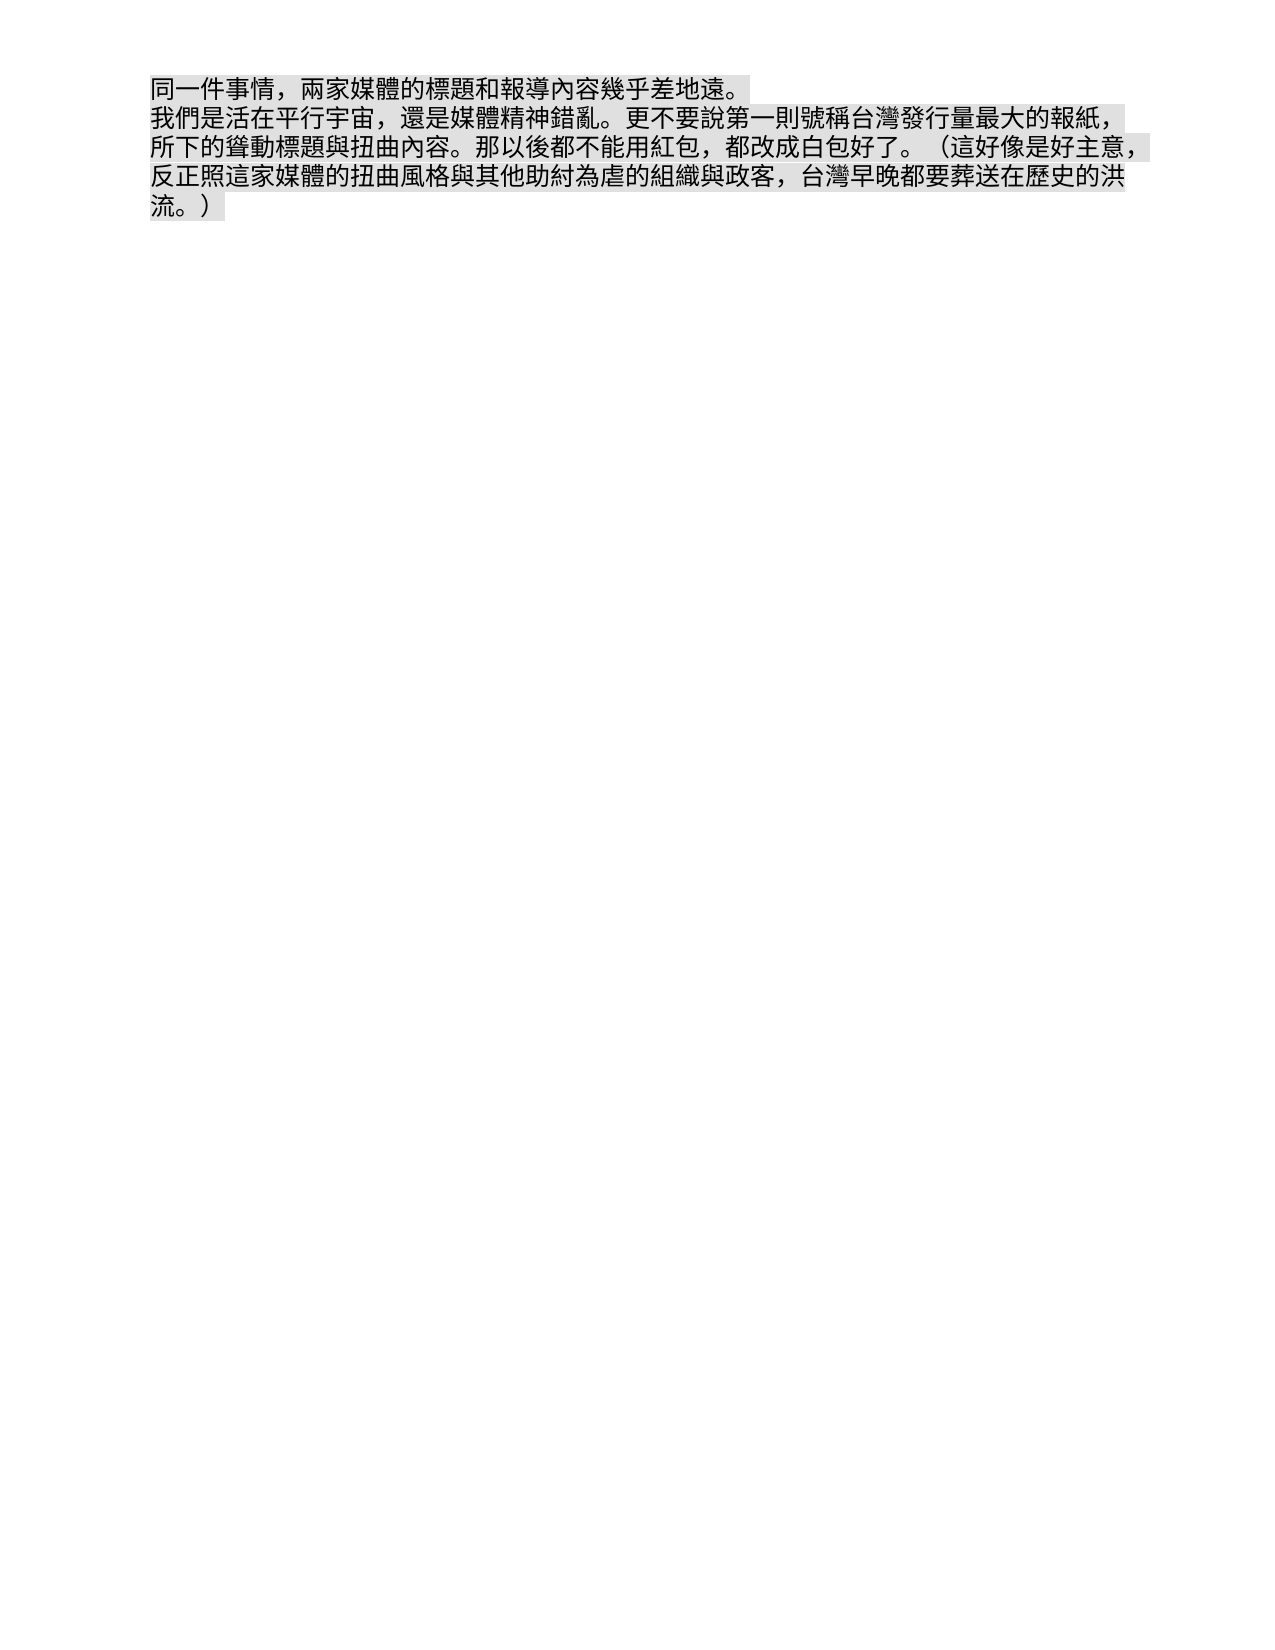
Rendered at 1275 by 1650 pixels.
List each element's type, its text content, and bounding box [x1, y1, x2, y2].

text 請各位看看以下兩家媒體，對於同一件事情的報導。 ================================================ 潮州舊鐵橋染「中國紅」學生批：官員眼睛有事嗎？ http://goo.gl/GMea43 〔記者邱芷柔／屏東報導〕即將在今年3月中旬完工的潮州舊鐵橋自行車道，目前工程如火如荼進行，但在地民眾卻發現，舊鐵橋橋架竟然被染上「中國紅」，與舊鐵橋的文化氣息蕩充滿違和感，潮州高中學生今天上午到鐵橋旁拉出白布條，並怒批「官員眼睛有事嗎？」 學生蔣允祈說，他覺得這個顏色超級醜，上學期他選修了服務學習課程，課堂上大家開始討論這座舊鐵橋的去留問題，大家都很贊同政府將舊鐵橋保留下來，但沒想到保留的手法這麼粗糙，喪失保留文化資產的用意。 地方洪姓民眾表示，原本鐵灰色的橋架，變成介於紅色與橙色之間的「中國紅」，施工過程，部分橋墩磚塊也被「波及」，染上了違和感十足的顏色，甚至兩端橋座也因為施工不當，讓充滿歷史價值的磚塊被破壞，縣府根本假活化之名，便宜行事。 潮州鐵路高架化後，屏東縣政府與潮州鎮公所極力向鐵路局爭取舊鐵橋認養，贏得鎮民一片讚聲，縣府工務處也接手規劃舊鐵橋的維護與活化，去年10月開始將鐵軌拆還鐵路局，保留枕木後重新上漆，預計在今年3月中旬可完工，讓舊鐵橋變身兼具觀光休閒與保存文化資產的自行車道，但施工過程頻頻遭受民眾批評。 今天上午縣府工務處、文化處人員也到場現堪，縣府人員表示，橋架顏色當初經過送審批准後才上色，可能色卡顏色與實際顏色有落差，才讓民眾反彈，縣府將要求施工單位，把油漆噴濺到舊橋墩的部分恢復，同時補回受損磚塊，讓這舊鐵橋活化同時，也更完整的保留下來。 ================================================== 舊鐵橋被亂挖 潮州學生抗議 http://goo.gl/TupL2C [記者林良齊／潮州報導] 屏東潮州近百年的舊鐵路鐵橋竟傳出橋墩遭破壞！昨天早上當地文史工作者前往查看時，竟發現橋面少了一塊，傳到臉書社團引起民眾撻伐，潮州高中學生甚至在舊鐵橋前拉白布條抗議，希望先爭取為文化資產後再施工。 高二學生蔣允祈表示，去年上課時才開始關注舊鐵橋的保存，但昨天到舊鐵橋後，不僅發現竹田端被挖了一大塊，也發現整座橋的鋼梁被噴成橘紅色，「很醜！」希望能先把該橋申請成文化資產後再施工，才不會破壞原本的部份。 當地文史工作者看到後也不禁搖搖頭說，原本看到縣府打算保存舊鐵橋很高興，沒想到鐵橋還沒保存完畢，就傳出遭施工單位破壞，甚至噴成橘紅色的鋼梁；希望縣府日後在舊鐵橋的維護能夠有公民參與的機會。 當地民眾期待舊潮州鐵橋能像高屏溪舊鐵橋一樣先爭取成為文化資產後再活化利用，才能讓施工單位更加小心。 縣府工務處表示，目前該橋僅是列冊追蹤，並不具有文化資產身份。而該橋的自行車道則預定在今年3月中旬完工。 至於民眾反對的顏色，將與文化處研商後再檢討，會以原本顏色為主；遭破壞的北端橋台，將要求施工單位把破壞的地方依原材料、工法及材質維修完成後，並變更相關設計，也要求清除噴到鋼梁以外的噴漆。 ================================================== 同一件事情，兩家媒體的標題和報導內容幾乎差地遠。 我們是活在平行宇宙，還是媒體精神錯亂。更不要說第一則號稱台灣發行量最大的報紙，所下的聳動標題與扭曲內容。那以後都不能用紅包，都改成白包好了。（這好像是好主意，反正照這家媒體的扭曲風格與其他助紂為虐的組織與政客，台灣早晚都要葬送在歷史的洪流。） [150, 75, 1125, 221]
